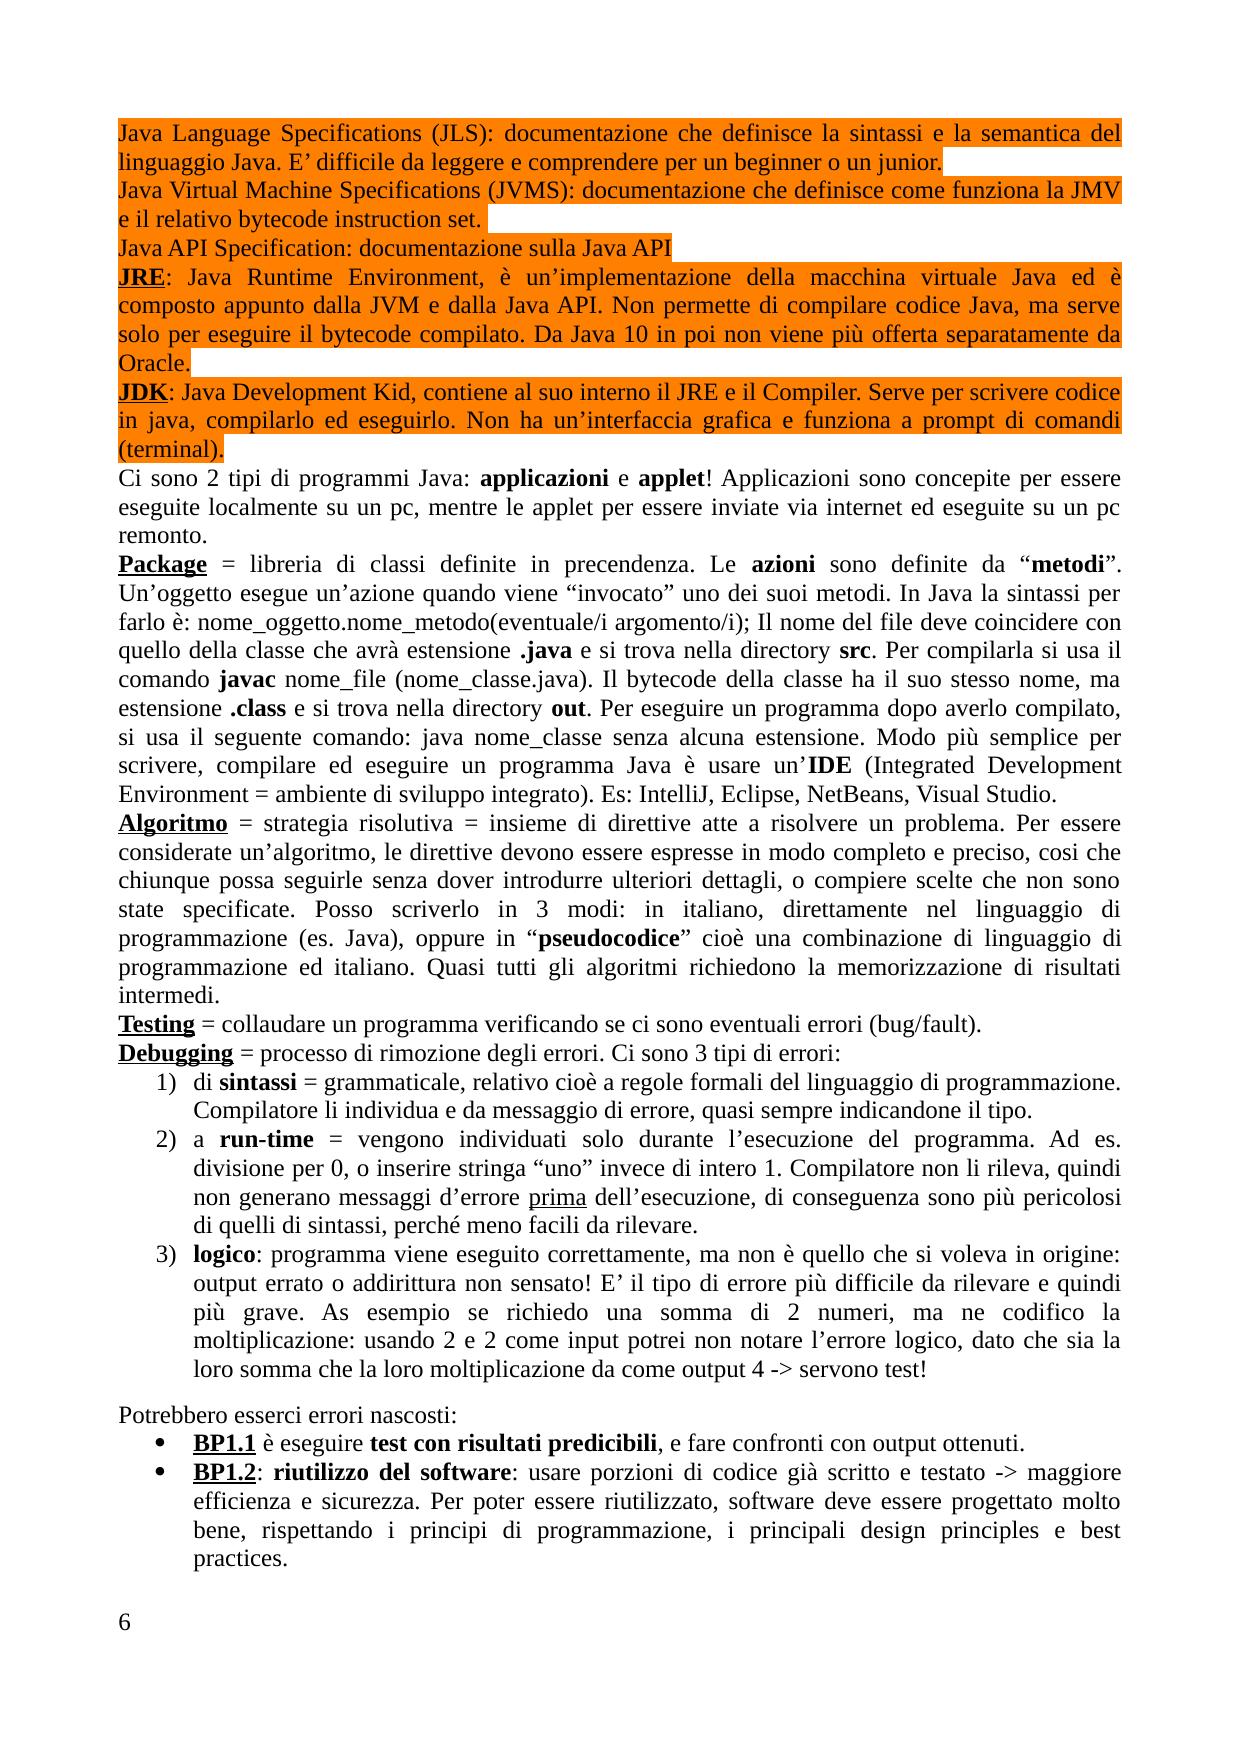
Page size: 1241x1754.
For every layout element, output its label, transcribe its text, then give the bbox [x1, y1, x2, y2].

text Ci sono 2 tipi di programmi Java: applicazioni e applet! Applicazioni sono concepite per essere eseguite localmente su un pc, mentre le applet per essere inviate via internet ed eseguite su un pc remonto. [118, 463, 1122, 549]
list logico: programma viene eseguito correttamente, ma non è quello che si voleva in origine: output errato o addirittura non sensato! E’ il tipo di errore più difficile da rilevare e quindi più grave. As esempio se richiedo una somma di 2 numeri, ma ne codifico la moltiplicazione: usando 2 e 2 come input potrei non notare l’errore logico, dato che sia la loro somma che la loro moltiplicazione da come output 4 -> servono test! [156, 1239, 1122, 1383]
list BP1.1 è eseguire test con risultati predicibili, e fare confronti con output ottenuti. [156, 1428, 1122, 1457]
list di sintassi = grammaticale, relativo cioè a regole formali del linguaggio di programmazione. Compilatore li individua e da messaggio di errore, quasi sempre indicandone il tipo. [156, 1067, 1122, 1124]
text Testing = collaudare un programma verificando se ci sono eventuali errori (bug/fault). [118, 1009, 1122, 1038]
text Java API Specification: documentazione sulla Java API [118, 233, 1122, 262]
text Potrebbero esserci errori nascosti: [118, 1400, 1122, 1428]
list a run-time = vengono individuati solo durante l’esecuzione del programma. Ad es. divisione per 0, o inserire stringa “uno” invece di intero 1. Compilatore non li rileva, quindi non generano messaggi d’errore prima dell’esecuzione, di conseguenza sono più pericolosi di quelli di sintassi, perché meno facili da rilevare. [156, 1124, 1122, 1239]
text JDK: Java Development Kid, contiene al suo interno il JRE e il Compiler. Serve per scrivere codice in java, compilarlo ed eseguirlo. Non ha un’interfaccia grafica e funziona a prompt di comandi (terminal). [118, 377, 1122, 463]
text Java Language Specifications (JLS): documentazione che definisce la sintassi e la semantica del linguaggio Java. E’ difficile da leggere e comprendere per un beginner o un junior. [118, 118, 1122, 176]
text Java Virtual Machine Specifications (JVMS): documentazione che definisce come funziona la JMV e il relativo bytecode instruction set. [118, 176, 1122, 233]
text JRE: Java Runtime Environment, è un’implementazione della macchina virtuale Java ed è composto appunto dalla JVM e dalla Java API. Non permette di compilare codice Java, ma serve solo per eseguire il bytecode compilato. Da Java 10 in poi non viene più offerta separatamente da Oracle. [118, 262, 1122, 377]
list BP1.2: riutilizzo del software: usare porzioni di codice già scritto e testato -> maggiore efficienza e sicurezza. Per poter essere riutilizzato, software deve essere progettato molto bene, rispettando i principi di programmazione, i principali design principles e best practices. [156, 1457, 1122, 1572]
text Algoritmo = strategia risolutiva = insieme di direttive atte a risolvere un problema. Per essere considerate un’algoritmo, le direttive devono essere espresse in modo completo e preciso, cosi che chiunque possa seguirle senza dover introdurre ulteriori dettagli, o compiere scelte che non sono state specificate. Posso scriverlo in 3 modi: in italiano, direttamente nel linguaggio di programmazione (es. Java), oppure in “pseudocodice” cioè una combinazione di linguaggio di programmazione ed italiano. Quasi tutti gli algoritmi richiedono la memorizzazione di risultati intermedi. [118, 808, 1122, 1009]
text Debugging = processo di rimozione degli errori. Ci sono 3 tipi di errori: [118, 1038, 1122, 1067]
text Package = libreria di classi definite in precendenza. Le azioni sono definite da “metodi”. Un’oggetto esegue un’azione quando viene “invocato” uno dei suoi metodi. In Java la sintassi per farlo è: nome_oggetto.nome_metodo(eventuale/i argomento/i); Il nome del file deve coincidere con quello della classe che avrà estensione .java e si trova nella directory src. Per compilarla si usa il comando javac nome_file (nome_classe.java). Il bytecode della classe ha il suo stesso nome, ma estensione .class e si trova nella directory out. Per eseguire un programma dopo averlo compilato, si usa il seguente comando: java nome_classe senza alcuna estensione. Modo più semplice per scrivere, compilare ed eseguire un programma Java è usare un’IDE (Integrated Development Environment = ambiente di sviluppo integrato). Es: IntelliJ, Eclipse, NetBeans, Visual Studio. [118, 549, 1122, 808]
